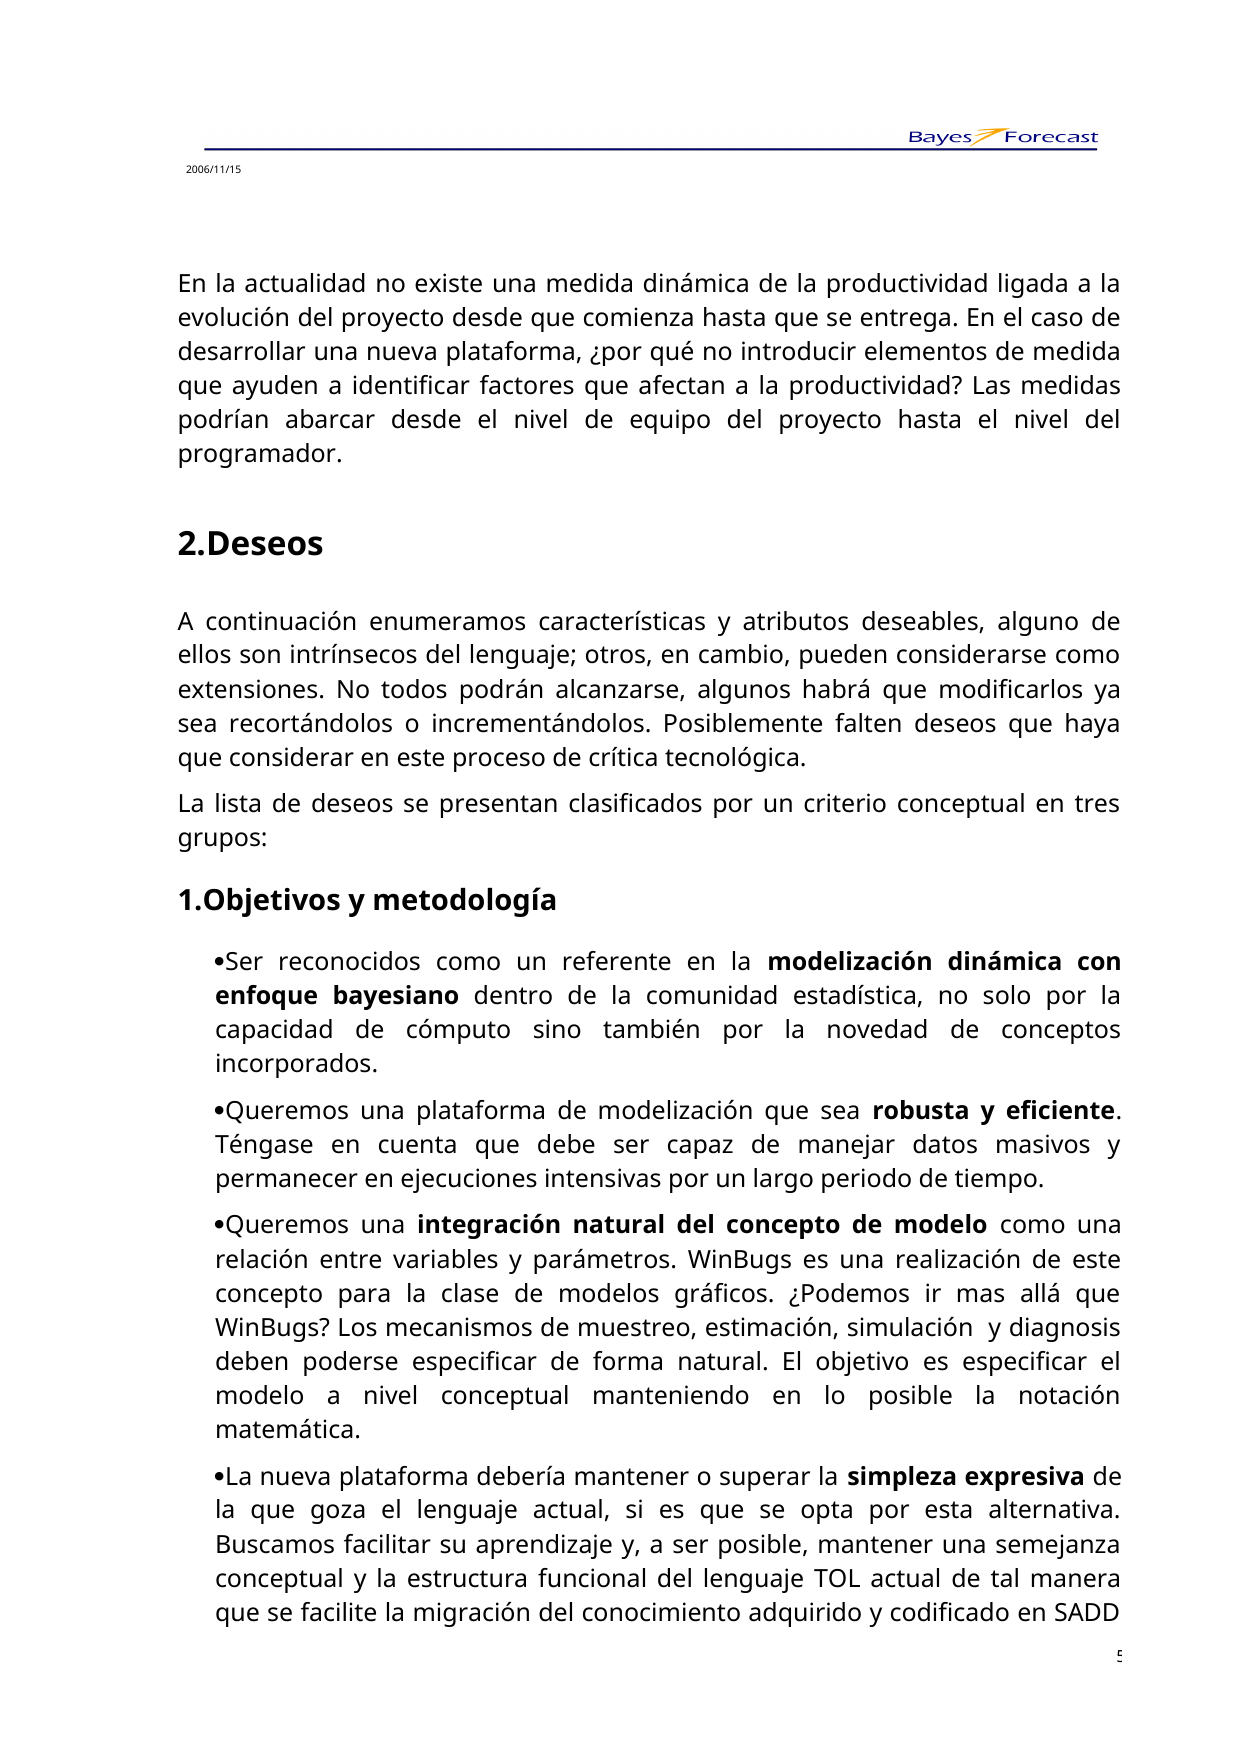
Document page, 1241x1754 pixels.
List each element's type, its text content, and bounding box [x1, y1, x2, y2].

list Ser reconocidos como un referente en la modelización dinámica con enfoque bayesiano dentro de la comunidad estadística, no solo por la capacidad de cómputo sino también por la novedad de conceptos incorporados. [215, 944, 1122, 1080]
list Queremos una integración natural del concepto de modelo como una relación entre variables y parámetros. WinBugs es una realización de este concepto para la clase de modelos gráficos. ¿Podemos ir mas allá que WinBugs? Los mecanismos de muestreo, estimación, simulación y diagnosis deben poderse especificar de forma natural. El objetivo es especificar el modelo a nivel conceptual manteniendo en lo posible la notación matemática. [215, 1207, 1122, 1446]
list Queremos una plataforma de modelización que sea robusta y eficiente. Téngase en cuenta que debe ser capaz de manejar datos masivos y permanecer en ejecuciones intensivas por un largo periodo de tiempo. [215, 1092, 1122, 1195]
list La nueva plataforma debería mantener o superar la simpleza expresiva de la que goza el lenguaje actual, si es que se opta por esta alternativa. Buscamos facilitar su aprendizaje y, a ser posible, mantener una semejanza conceptual y la estructura funcional del lenguaje TOL actual de tal manera que se facilite la migración del conocimiento adquirido y codificado en SADD [215, 1458, 1122, 1628]
picture [200, 127, 1100, 153]
subtitle Deseos [177, 520, 1122, 566]
text La lista de deseos se presentan clasificados por un criterio conceptual en tres grupos: [177, 786, 1122, 854]
text A continuación enumeramos características y atributos deseables, alguno de ellos son intrínsecos del lenguaje; otros, en cambio, pueden considerarse como extensiones. No todos podrán alcanzarse, algunos habrá que modificarlos ya sea recortándolos o incrementándolos. Posiblemente falten deseos que haya que considerar en este proceso de crítica tecnológica. [177, 603, 1122, 773]
text En la actualidad no existe una medida dinámica de la productividad ligada a la evolución del proyecto desde que comienza hasta que se entrega. En el caso de desarrollar una nueva plataforma, ¿por qué no introducir elementos de medida que ayuden a identificar factores que afectan a la productividad? Las medidas podrían abarcar desde el nivel de equipo del proyecto hasta el nivel del programador. [177, 266, 1122, 470]
subtitle Objetivos y metodología [177, 879, 1122, 919]
